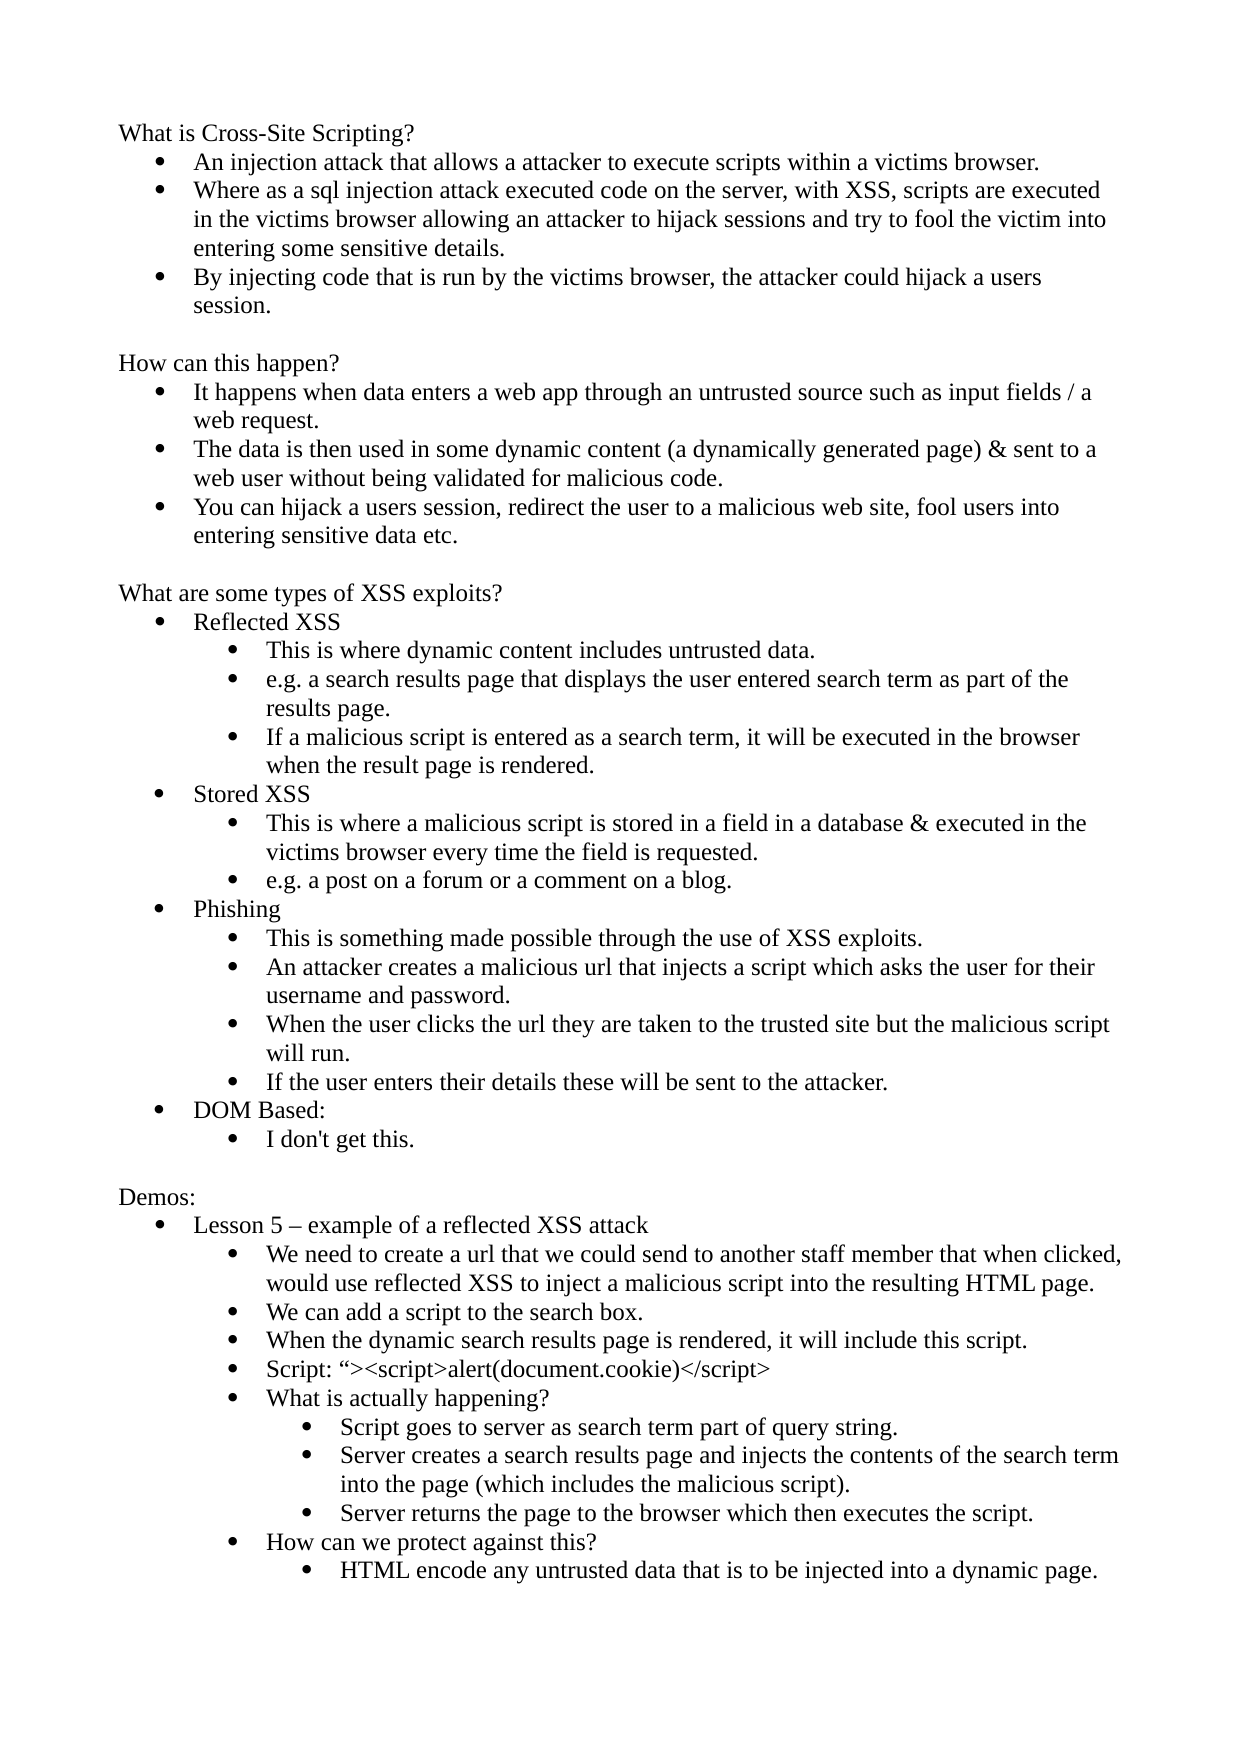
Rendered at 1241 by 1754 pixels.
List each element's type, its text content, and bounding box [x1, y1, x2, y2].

list This is something made possible through the use of XSS exploits. [228, 923, 1122, 952]
list How can we protect against this? [228, 1527, 1122, 1556]
list Script: “><script>alert(document.cookie)</script> [228, 1354, 1122, 1383]
list This is where a malicious script is stored in a field in a database & executed in the victims browser every time the field is requested. [228, 808, 1122, 866]
list Server returns the page to the browser which then executes the script. [302, 1498, 1122, 1527]
list What is actually happening? [228, 1383, 1122, 1412]
list This is where dynamic content includes untrusted data. [228, 636, 1122, 664]
list I don't get this. [228, 1124, 1122, 1153]
list You can hijack a users session, redirect the user to a malicious web site, fool users into entering sensitive data etc. [156, 492, 1122, 549]
list Reflected XSS [156, 607, 1122, 636]
list By injecting code that is run by the victims browser, the attacker could hijack a users session. [156, 262, 1122, 319]
list Server creates a search results page and injects the contents of the search term into the page (which includes the malicious script). [302, 1441, 1122, 1498]
text How can this happen? [118, 348, 1122, 377]
list e.g. a search results page that displays the user entered search term as part of the results page. [228, 664, 1122, 722]
list Phishing [154, 894, 1122, 923]
text What are some types of XSS exploits? [118, 578, 1122, 607]
list An injection attack that allows a attacker to execute scripts within a victims browser. [156, 147, 1122, 176]
list DOM Based: [154, 1096, 1122, 1124]
list An attacker creates a malicious url that injects a script which asks the user for their username and password. [228, 952, 1122, 1009]
text What is Cross-Site Scripting? [118, 118, 1122, 147]
list It happens when data enters a web app through an untrusted source such as input fields / a web request. [156, 377, 1122, 434]
list Stored XSS [154, 779, 1122, 808]
list When the user clicks the url they are taken to the trusted site but the malicious script will run. [228, 1009, 1122, 1067]
list HTML encode any untrusted data that is to be injected into a dynamic page. [302, 1556, 1122, 1584]
list Script goes to server as search term part of query string. [302, 1412, 1122, 1441]
list When the dynamic search results page is rendered, it will include this script. [228, 1326, 1122, 1354]
list We need to create a url that we could send to another staff member that when clicked, would use reflected XSS to inject a malicious script into the resulting HTML page. [228, 1239, 1122, 1297]
list Lesson 5 – example of a reflected XSS attack [156, 1211, 1122, 1239]
list We can add a script to the search box. [228, 1297, 1122, 1326]
list e.g. a post on a forum or a comment on a blog. [228, 866, 1122, 894]
list The data is then used in some dynamic content (a dynamically generated page) & sent to a web user without being validated for malicious code. [156, 434, 1122, 492]
list Where as a sql injection attack executed code on the server, with XSS, scripts are executed in the victims browser allowing an attacker to hijack sessions and try to fool the victim into entering some sensitive details. [156, 176, 1122, 262]
list If a malicious script is entered as a search term, it will be executed in the browser when the result page is rendered. [228, 722, 1122, 779]
list If the user enters their details these will be sent to the attacker. [228, 1067, 1122, 1096]
text Demos: [118, 1182, 1122, 1211]
